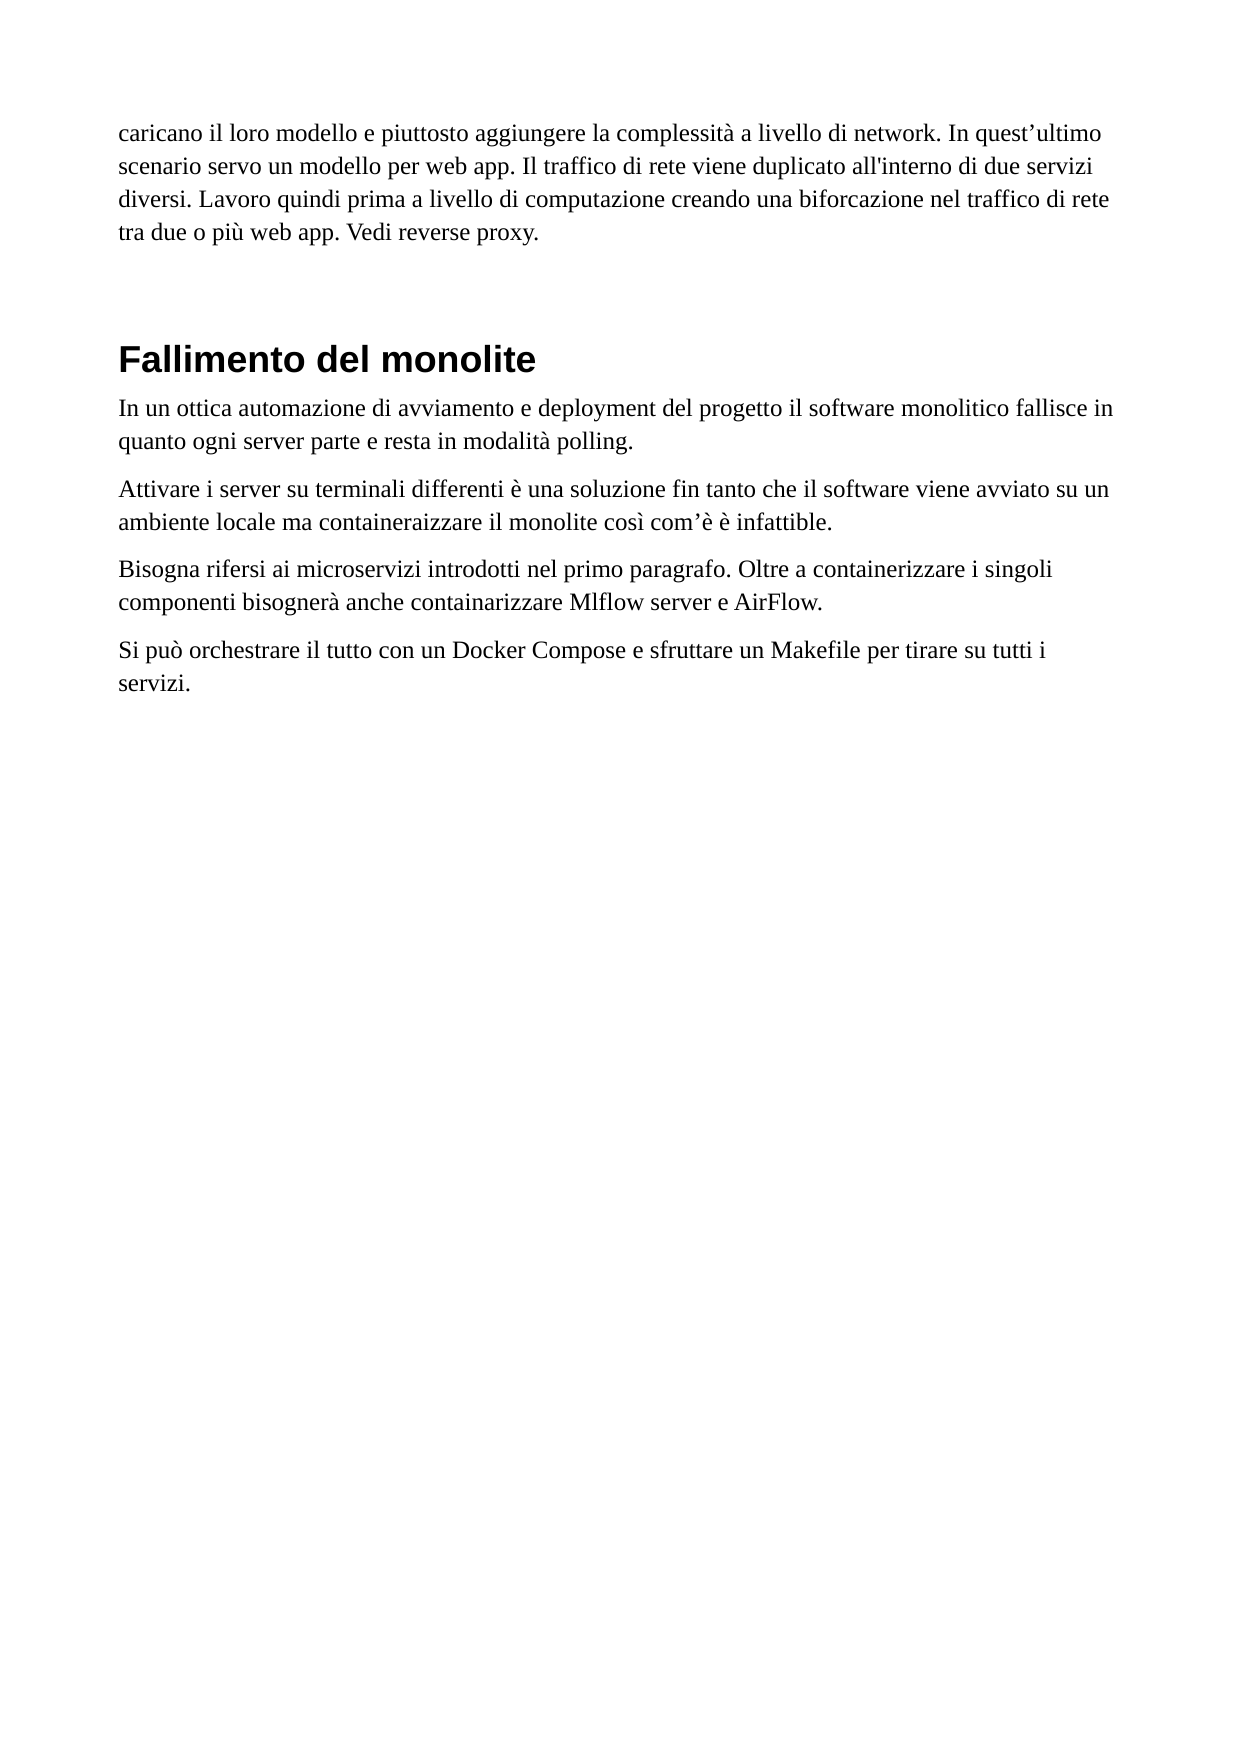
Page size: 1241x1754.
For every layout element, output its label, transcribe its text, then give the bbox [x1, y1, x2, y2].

subtitle Fallimento del monolite [118, 337, 1122, 381]
text In un ottica automazione di avviamento e deployment del progetto il software monolitico fallisce in quanto ogni server parte e resta in modalità polling. [118, 393, 1122, 455]
text Attivare i server su terminali differenti è una soluzione fin tanto che il software viene avviato su un ambiente locale ma containeraizzare il monolite così com’è è infattible. [118, 474, 1122, 535]
text caricano il loro modello e piuttosto aggiungere la complessità a livello di network. In quest’ultimo scenario servo un modello per web app. Il traffico di rete viene duplicato all'interno di due servizi diversi. Lavoro quindi prima a livello di computazione creando una biforcazione nel traffico di rete tra due o più web app. Vedi reverse proxy. [118, 118, 1122, 246]
text Bisogna rifersi ai microservizi introdotti nel primo paragrafo. Oltre a containerizzare i singoli componenti bisognerà anche containarizzare Mlflow server e AirFlow. [118, 554, 1122, 616]
text Si può orchestrare il tutto con un Docker Compose e sfruttare un Makefile per tirare su tutti i servizi. [118, 635, 1122, 697]
